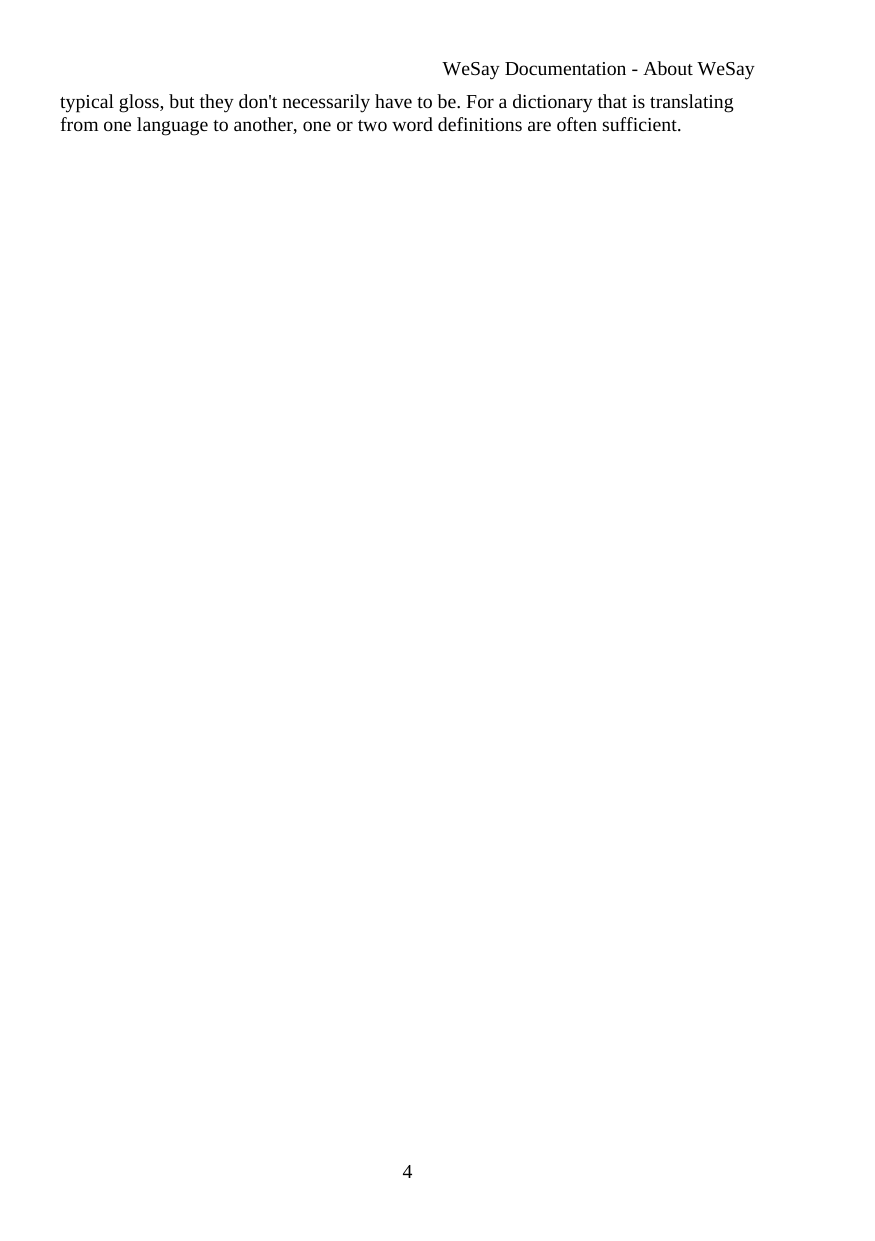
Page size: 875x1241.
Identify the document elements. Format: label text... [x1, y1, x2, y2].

text typical gloss, but they don't necessarily have to be. For a dictionary that is translating from one language to another, one or two word definitions are often sufficient. [60, 90, 754, 136]
